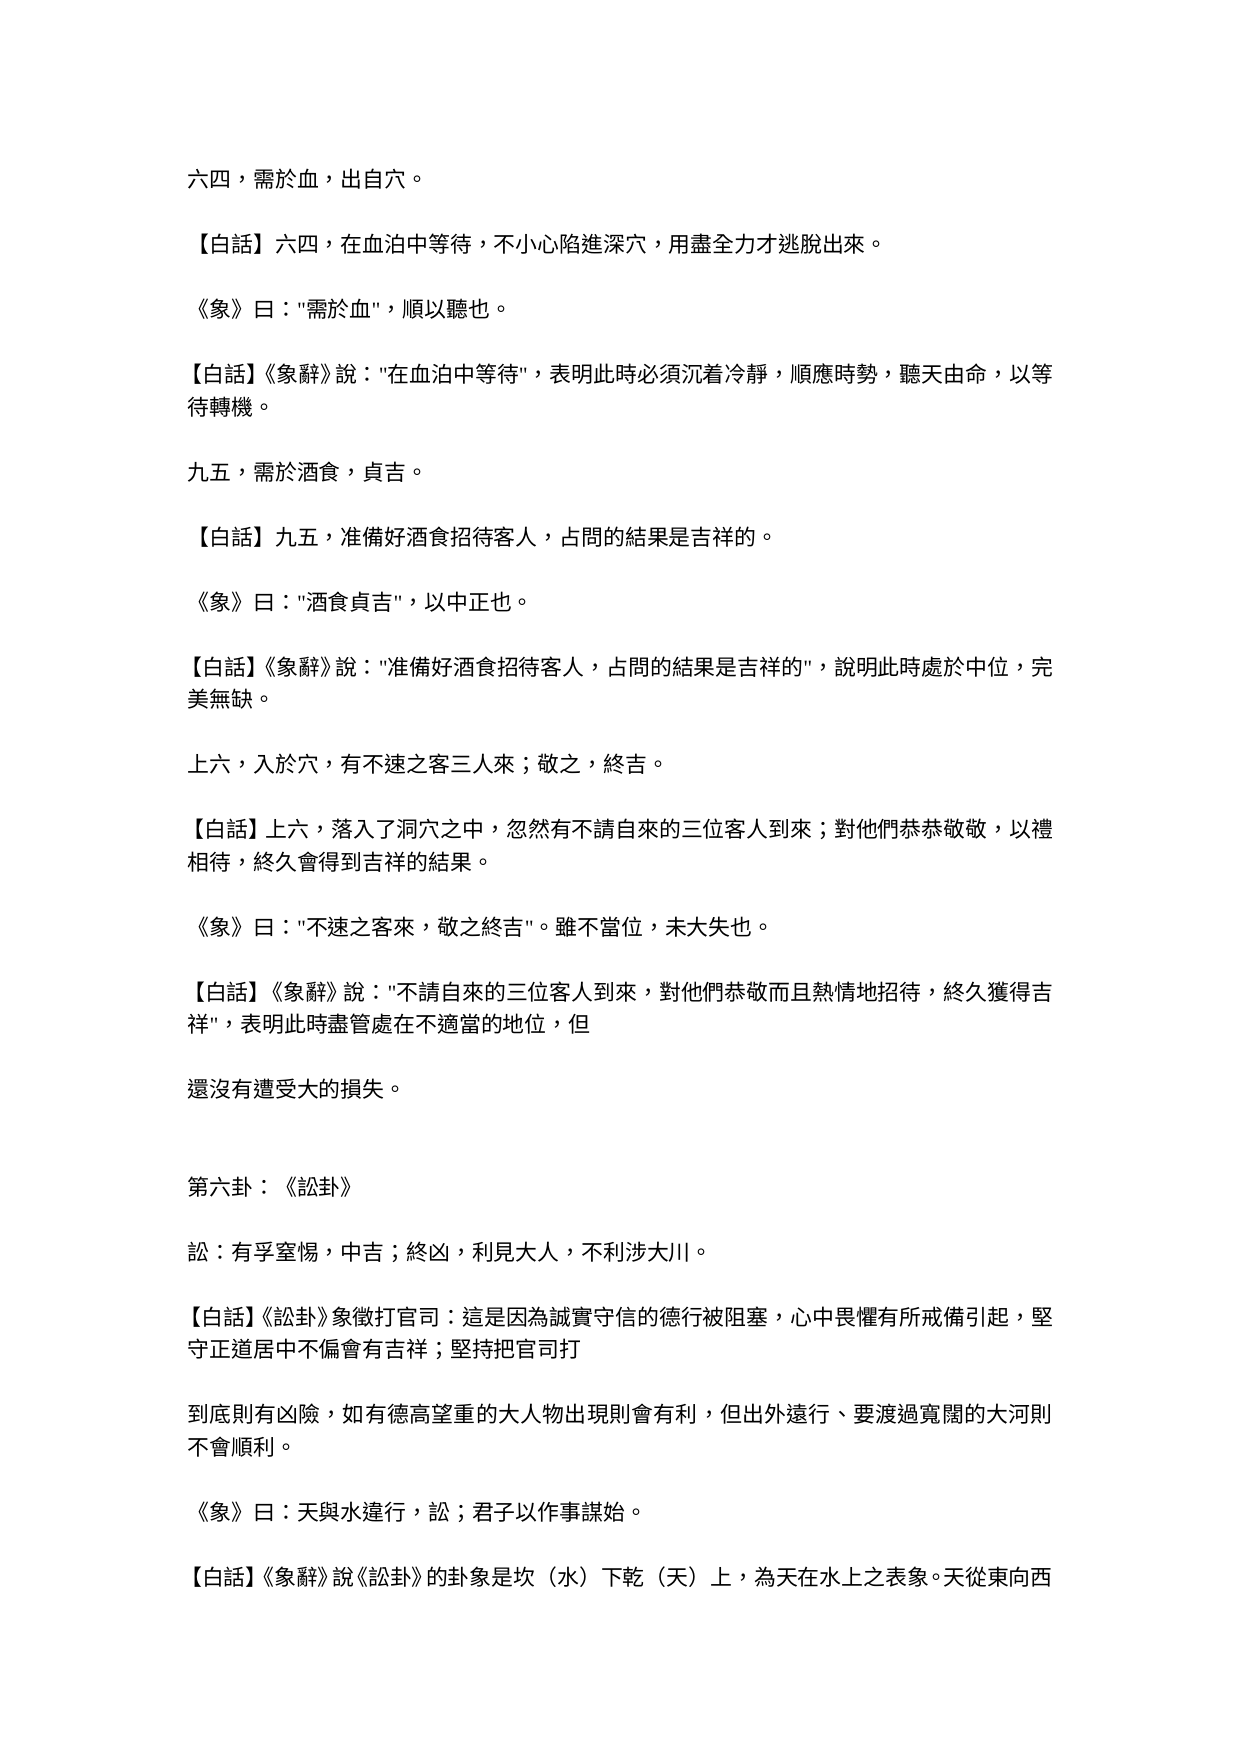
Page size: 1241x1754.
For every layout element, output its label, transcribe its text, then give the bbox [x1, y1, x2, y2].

text 【白話】六四，在血泊中等待，不小心陷進深穴，用盡全力才逃脫出來。 [187, 227, 1053, 259]
text 【白話】上六，落入了洞穴之中，忽然有不請自來的三位客人到來；對他們恭恭敬敬，以禮相待，終久會得到吉祥的結果。 [187, 812, 1053, 877]
text 【白話】《象辭》說："不請自來的三位客人到來，對他們恭敬而且熱情地招待，終久獲得吉祥"，表明此時盡管處在不適當的地位，但 [187, 974, 1053, 1039]
text 到底則有凶險，如有德高望重的大人物出現則會有利，但出外遠行、要渡過寬闊的大河則不會順利。 [187, 1397, 1053, 1462]
text 【白話】《訟卦》象徵打官司：這是因為誠實守信的德行被阻塞，心中畏懼有所戒備引起，堅守正道居中不偏會有吉祥；堅持把官司打 [187, 1299, 1053, 1364]
text 訟：有孚窒惕，中吉；終凶，利見大人，不利涉大川。 [187, 1234, 1053, 1267]
text 【白話】《象辭》說："在血泊中等待"，表明此時必須沉着冷靜，順應時勢，聽天由命，以等待轉機。 [187, 357, 1053, 422]
text 第六卦：《訟卦》 [187, 1169, 1053, 1202]
text 【白話】九五，准備好酒食招待客人，占問的結果是吉祥的。 [187, 519, 1053, 552]
text 【白話】《象辭》說："准備好酒食招待客人，占問的結果是吉祥的"，說明此時處於中位，完美無缺。 [187, 649, 1053, 714]
text 上六，入於穴，有不速之客三人來；敬之，終吉。 [187, 747, 1053, 779]
text 【白話】《象辭》說《訟卦》的卦象是坎（水）下乾（天）上，為天在水上之表象。天從東向西轉動，江河百川之水從西向東流，天與 [187, 1559, 1053, 1592]
text 《象》曰："需於血"，順以聽也。 [187, 292, 1053, 324]
text 《象》曰：天與水違行，訟；君子以作事謀始。 [187, 1494, 1053, 1527]
text 《象》曰："酒食貞吉"，以中正也。 [187, 584, 1053, 617]
text 還沒有遭受大的損失。 [187, 1072, 1053, 1104]
text 《象》曰："不速之客來，敬之終吉"。雖不當位，未大失也。 [187, 909, 1053, 942]
text 六四，需於血，出自穴。 [187, 162, 1053, 194]
text 九五，需於酒食，貞吉。 [187, 454, 1053, 487]
